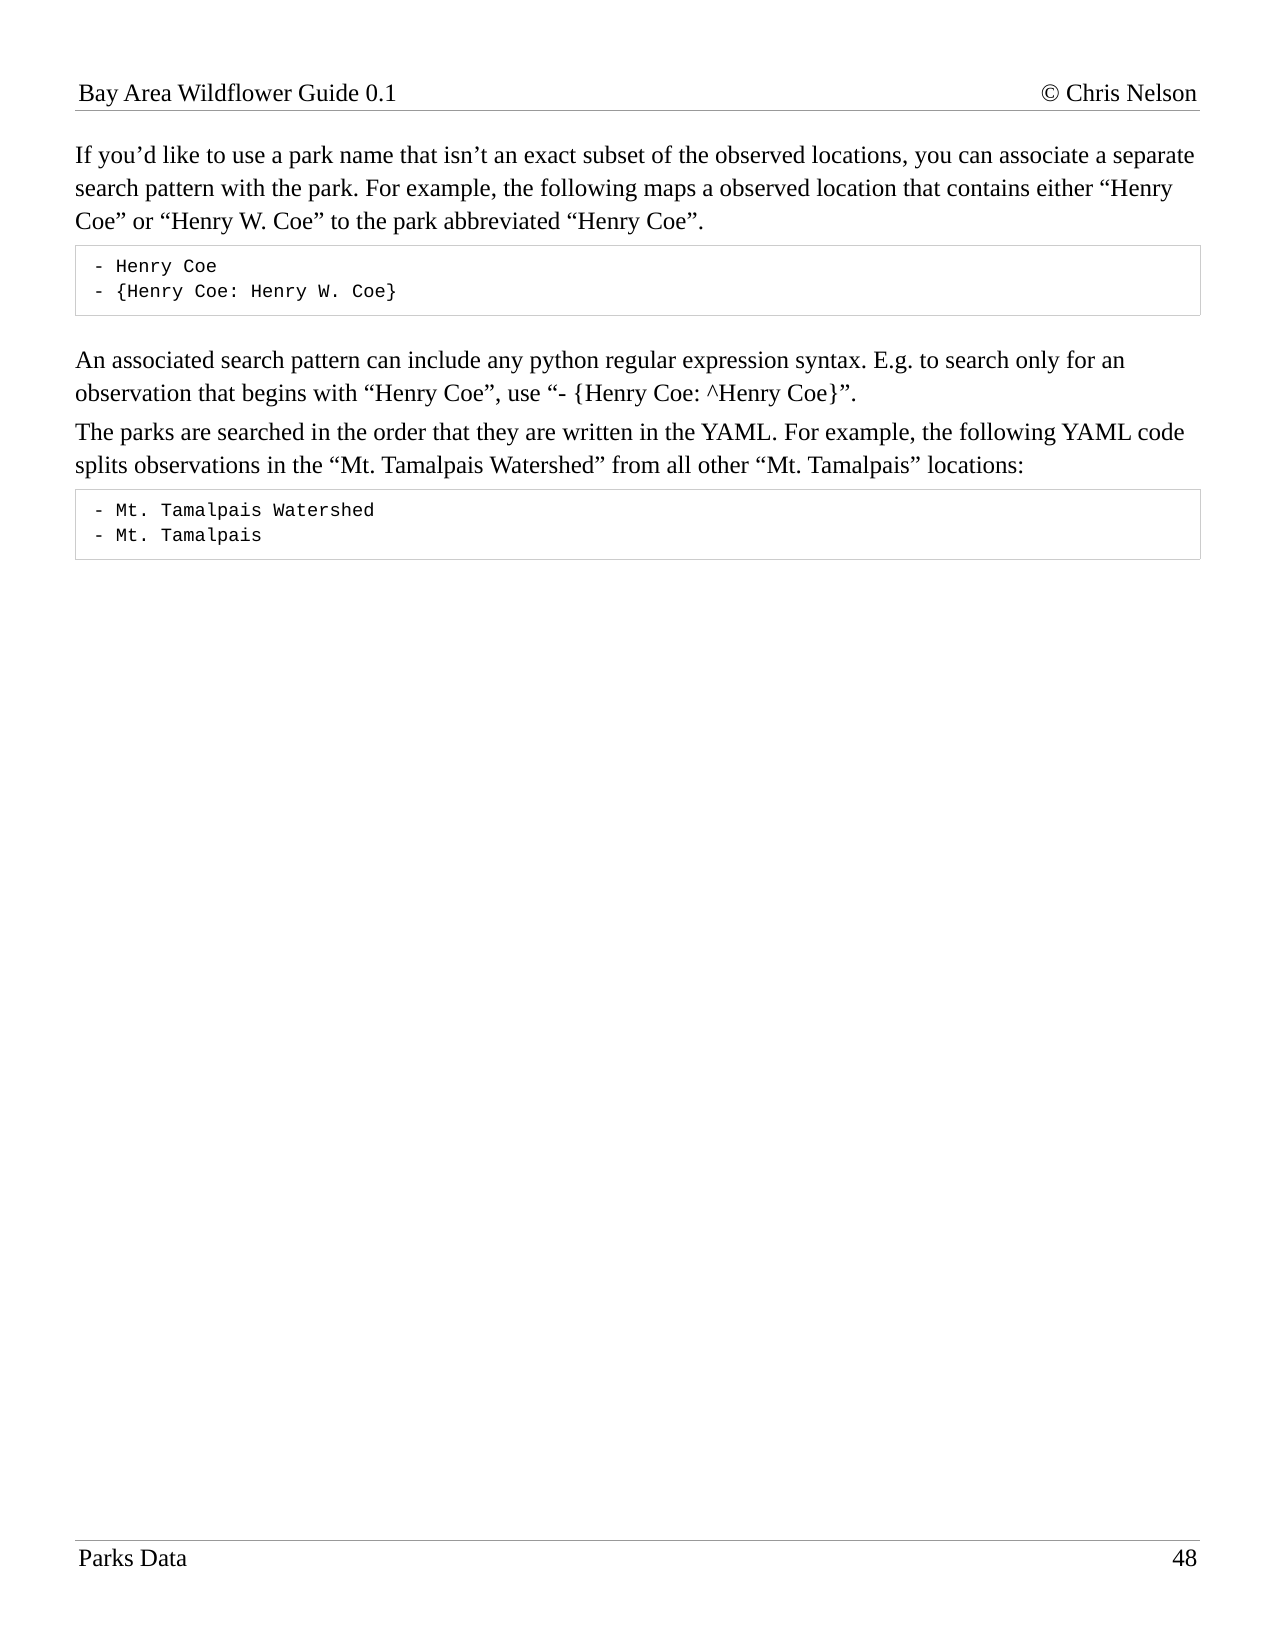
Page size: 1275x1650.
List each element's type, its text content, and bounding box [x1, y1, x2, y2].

text If you’d like to use a park name that isn’t an exact subset of the observed locations, you can associate a separate search pattern with the park. For example, the following maps a observed location that contains either “Henry Coe” or “Henry W. Coe” to the park abbreviated “Henry Coe”. [75, 140, 1200, 235]
text - Mt. Tamalpais Watershed [76, 490, 1200, 513]
text The parks are searched in the order that they are written in the YAML. For example, the following YAML code splits observations in the “Mt. Tamalpais Watershed” from all other “Mt. Tamalpais” locations: [75, 417, 1200, 479]
text - Henry Coe [76, 246, 1200, 269]
text - Mt. Tamalpais [76, 513, 1200, 559]
text An associated search pattern can include any python regular expression syntax. E.g. to search only for an observation that begins with “Henry Coe”, use “- {Henry Coe: ^Henry Coe}”. [75, 345, 1200, 407]
text - {Henry Coe: Henry W. Coe} [76, 269, 1200, 315]
